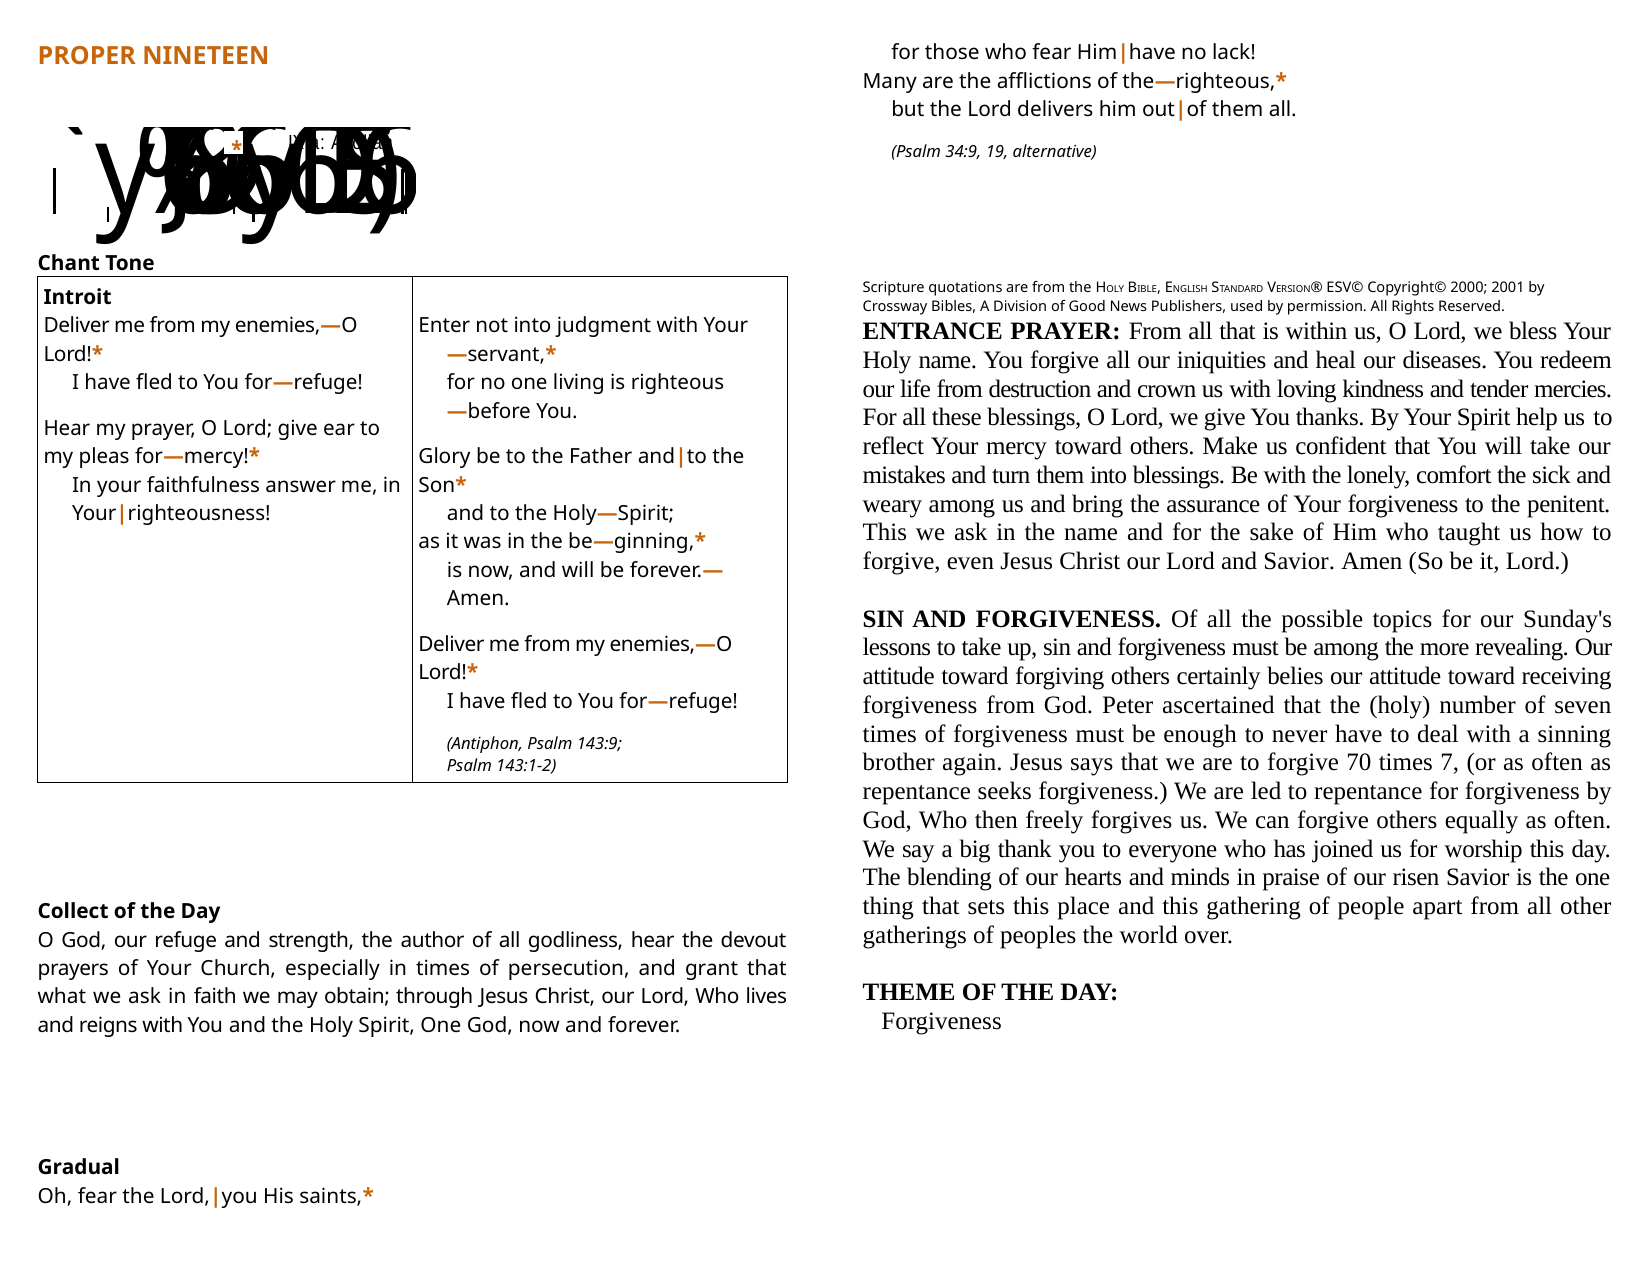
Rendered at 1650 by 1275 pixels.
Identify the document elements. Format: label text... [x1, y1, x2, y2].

table_header Enter not into judgment with Your —servant,* for no one living is righteous —before You. Glory be to the Father and|to the Son* and to the Holy—Spirit; as it was in the be—ginning,* is now, and will be forever.—Amen. Deliver me from my enemies,—O Lord!* I have fled to You for—refuge! (Antiphon, Psalm 143:9; Psalm 143:1-2) [413, 277, 787, 782]
text Collect of the Day [37, 896, 787, 925]
text Oh, fear the Lord,|you His saints,* [37, 1181, 787, 1209]
text for those who fear Him|have no lack! [891, 37, 1612, 66]
text O God, our refuge and strength, the author of all godliness, hear the devout prayers of Your Church, especially in times of persecution, and grant that what we ask in faith we may obtain; through Jesus Christ, our Lord, Who lives and reigns with You and the Holy Spirit, One God, now and forever. [37, 925, 787, 1038]
text ENTRANCE PRAYER: From all that is within us, O Lord, we bless Your Holy name. You forgive all our iniquities and heal our diseases. You redeem our life from destruction and crown us with loving kindness and tender mercies. For all these blessings, O Lord, we give You thanks. By Your Spirit help us to reflect Your mercy toward others. Make us confident that You will take our mistakes and turn them into blessings. Be with the lonely, comfort the sick and weary among us and bring the assurance of Your forgiveness to the penitent. This we ask in the name and for the sake of Him who taught us how to forgive, even Jesus Christ our Lord and Savior. Amen (So be it, Lord.) [862, 316, 1612, 575]
text THEME OF THE DAY: [862, 977, 1612, 1006]
text Scripture quotations are from the Holy Bible, English Standard Version® ESV© Copyright© 2000; 2001 by Crossway Bibles, A Division of Good News Publishers, used by permission. All Rights Reserved. [862, 276, 1612, 316]
text PROPER NINETEEN [37, 37, 787, 72]
table_header Introit Deliver me from my enemies,—O Lord!* I have fled to You for—refuge! Hear my prayer, O Lord; give ear to my pleas for—mercy!* In your faithfulness answer me, in Your|righteousness! [38, 277, 412, 782]
text (Psalm 34:9, 19, alternative) [891, 140, 1612, 163]
text Many are the afflictions of the—righteous,* [862, 66, 1612, 94]
text Forgiveness [862, 1006, 1612, 1035]
text but the Lord delivers him out|of them all. [891, 94, 1612, 123]
text Gradual [37, 1152, 787, 1181]
text SIN AND FORGIVENESS. Of all the possible topics for our Sunday's lessons to take up, sin and forgiveness must be among the more revealing. Our attitude toward forgiving others certainly belies our attitude toward receiving forgiveness from God. Peter ascertained that the (holy) number of seven times of forgiveness must be enough to never have to deal with a sinning brother again. Jesus says that we are to forgive 70 times 7, (or as often as repentance seeks forgiveness.) We are led to repentance for forgiveness by God, Who then freely forgives us. We can forgive others equally as often. We say a big thank you to everyone who has joined us for worship this day. The blending of our hearts and minds in praise of our risen Savior is the one thing that sets this place and this gathering of people apart from all other gatherings of peoples the world over. [862, 604, 1612, 949]
text Chant Tone [37, 100, 787, 276]
